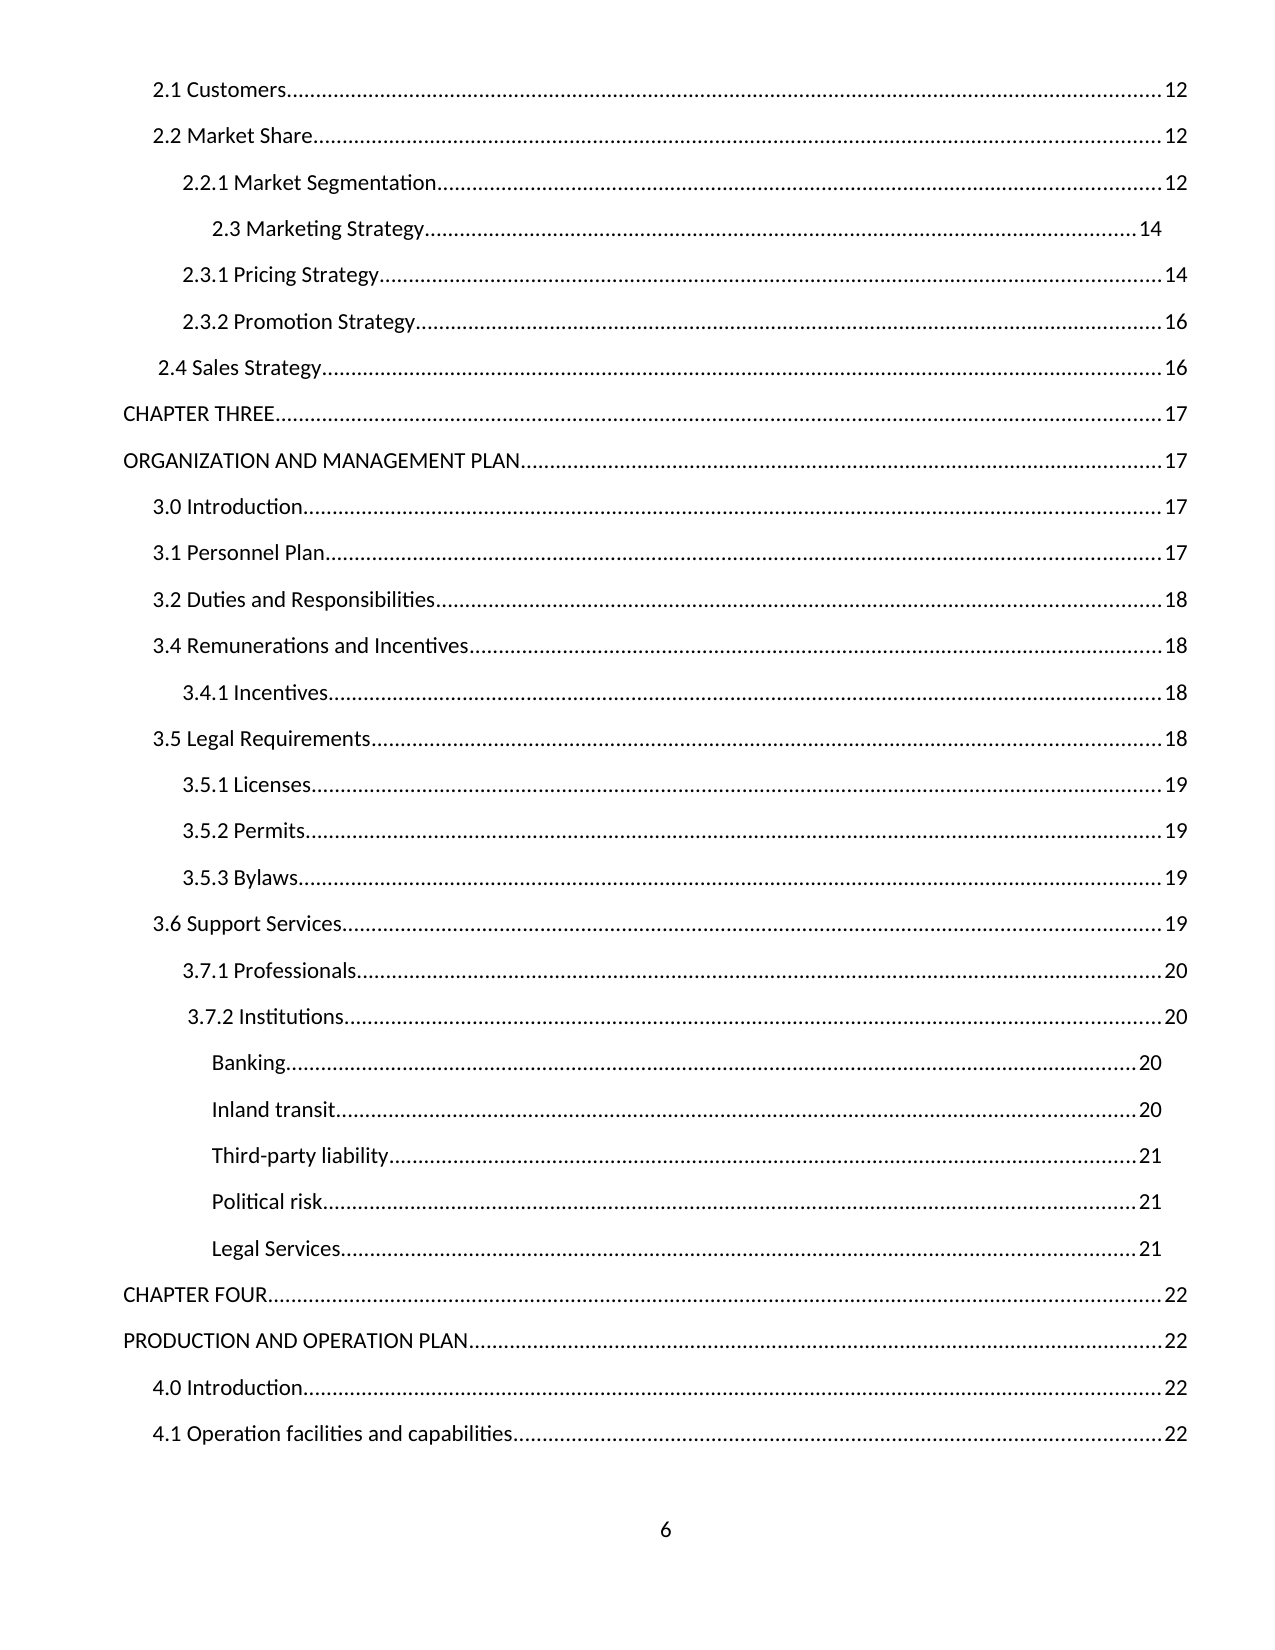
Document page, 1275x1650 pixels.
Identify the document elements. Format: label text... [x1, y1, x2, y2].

text 4.1 Operation facilities and capabilities 22 [152, 1419, 1187, 1447]
text Third-party liability 21 [212, 1141, 1187, 1169]
text 3.5.2 Permits 19 [182, 817, 1187, 845]
text 2.3.1 Pricing Strategy 14 [182, 260, 1187, 288]
text 2.3.2 Promotion Strategy 16 [182, 307, 1187, 335]
text 2.2.1 Market Segmentation 12 [182, 168, 1187, 196]
text 3.4.1 Incentives 18 [182, 678, 1187, 706]
text 3.7.2 Institutions 20 [182, 1002, 1187, 1030]
text Inland transit 20 [212, 1095, 1187, 1123]
text 3.6 Support Services 19 [152, 909, 1187, 937]
text 3.1 Personnel Plan 17 [152, 538, 1187, 567]
text 3.5.3 Bylaws 19 [182, 863, 1187, 891]
text CHAPTER FOUR 22 [123, 1280, 1187, 1308]
text 2.3 Marketing Strategy 14 [212, 214, 1187, 242]
text CHAPTER THREE 17 [123, 399, 1187, 427]
text ORGANIZATION AND MANAGEMENT PLAN 17 [123, 446, 1187, 474]
text 3.7.1 Professionals 20 [182, 956, 1187, 984]
text 2.2 Market Share 12 [152, 121, 1187, 149]
text 4.0 Introduction 22 [152, 1373, 1187, 1401]
text 2.1 Customers 12 [152, 75, 1187, 103]
text Political risk 21 [212, 1187, 1187, 1216]
text PRODUCTION AND OPERATION PLAN 22 [123, 1327, 1187, 1354]
text Banking 20 [212, 1048, 1187, 1076]
text Legal Services 21 [212, 1234, 1187, 1262]
text 3.5.1 Licenses 19 [182, 770, 1187, 798]
text 3.4 Remunerations and Incentives 18 [152, 631, 1187, 659]
text 3.0 Introduction 17 [152, 492, 1187, 520]
text 3.5 Legal Requirements 18 [152, 724, 1187, 752]
text 3.2 Duties and Responsibilities 18 [152, 585, 1187, 613]
text 2.4 Sales Strategy 16 [152, 353, 1187, 381]
